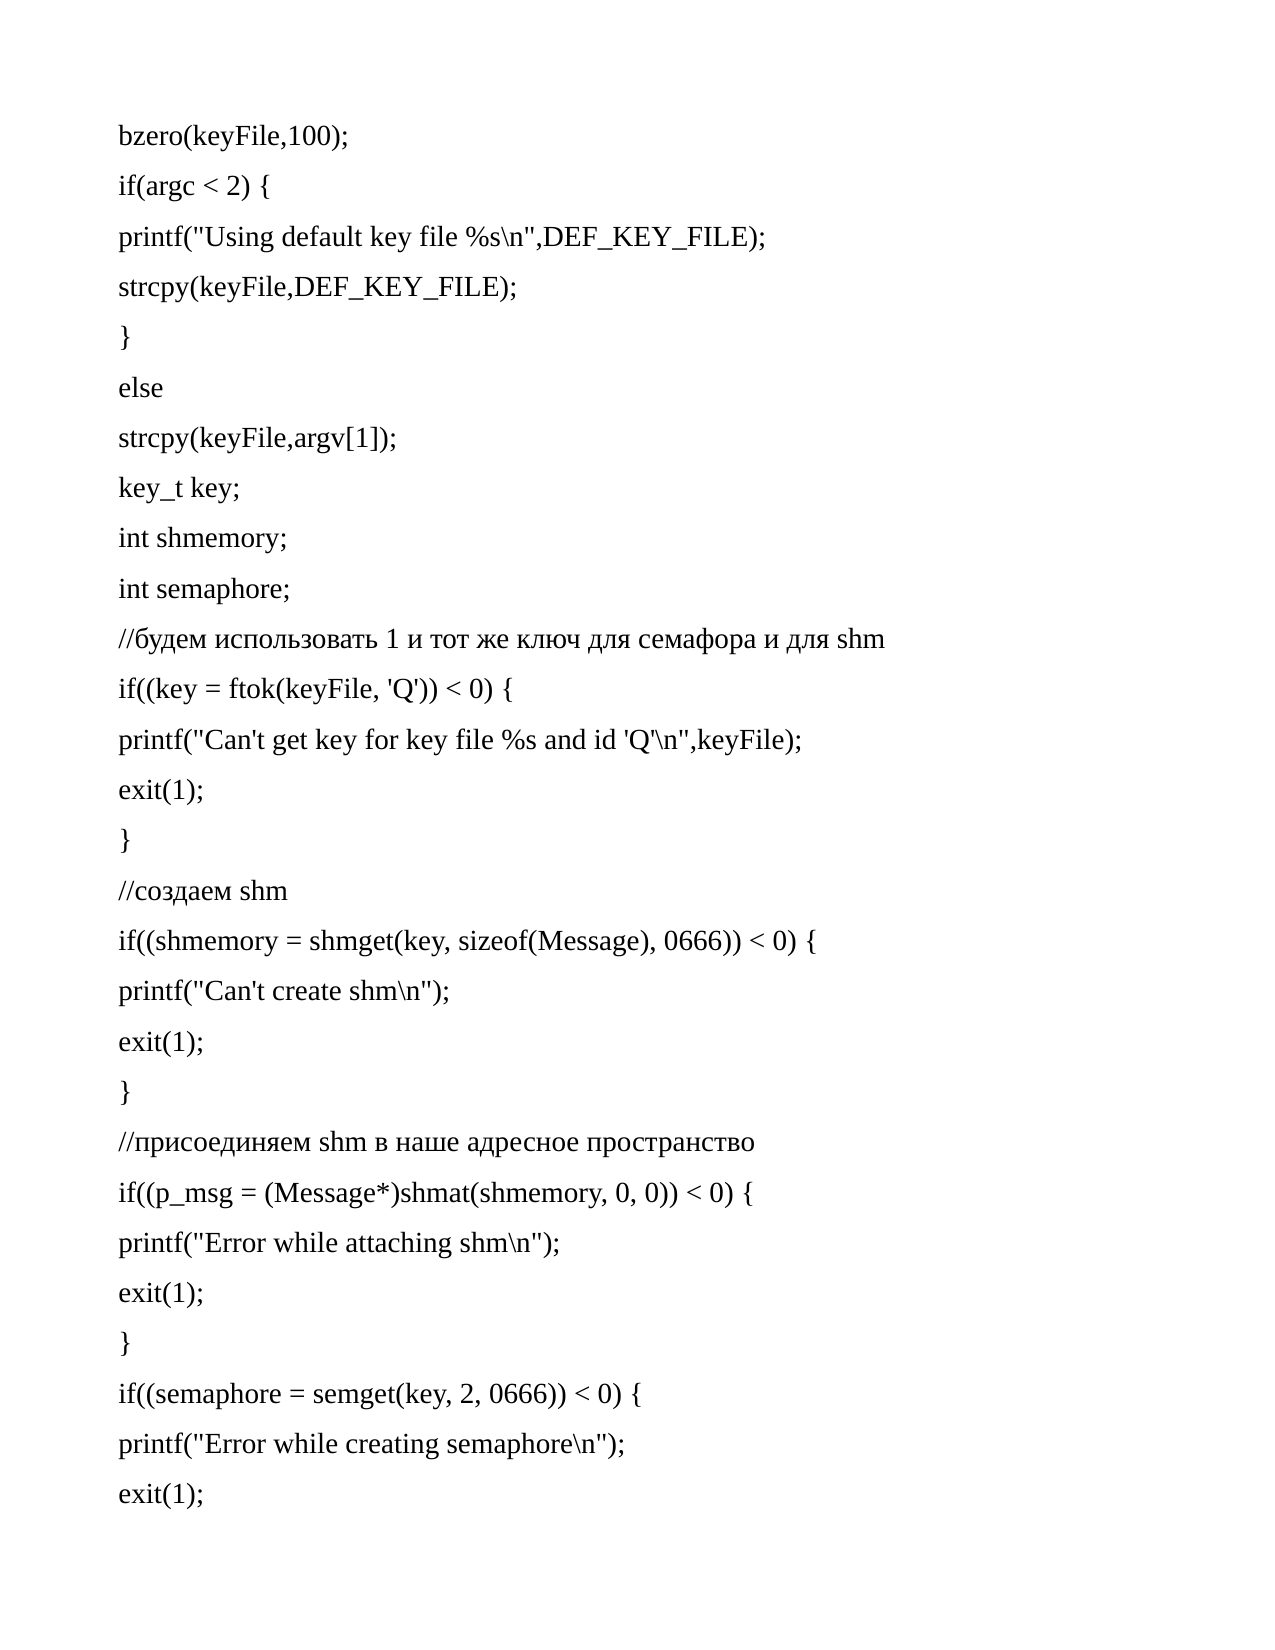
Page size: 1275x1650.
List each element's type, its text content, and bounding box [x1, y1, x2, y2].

text exit(1); [118, 1275, 1157, 1309]
text strcpy(keyFile,DEF_KEY_FILE); [118, 269, 1157, 303]
text int semaphore; [118, 571, 1157, 604]
text } [118, 1074, 1157, 1108]
text //будем использовать 1 и тот же ключ для семафора и для shm [118, 621, 1157, 655]
text int shmemory; [118, 521, 1157, 554]
text if(argc < 2) { [118, 168, 1157, 202]
text printf("Can't get key for key file %s and id 'Q'\n",keyFile); [118, 722, 1157, 755]
text printf("Using default key file %s\n",DEF_KEY_FILE); [118, 219, 1157, 252]
text printf("Error while attaching shm\n"); [118, 1225, 1157, 1258]
text else [118, 370, 1157, 403]
text exit(1); [118, 1024, 1157, 1057]
text printf("Can't create shm\n"); [118, 973, 1157, 1007]
text if((key = ftok(keyFile, 'Q')) < 0) { [118, 672, 1157, 705]
text exit(1); [118, 772, 1157, 806]
text if((semaphore = semget(key, 2, 0666)) < 0) { [118, 1376, 1157, 1409]
text //присоединяем shm в наше адресное пространство [118, 1124, 1157, 1158]
text } [118, 1326, 1157, 1359]
text strcpy(keyFile,argv[1]); [118, 420, 1157, 453]
text printf("Error while creating semaphore\n"); [118, 1426, 1157, 1460]
text key_t key; [118, 470, 1157, 504]
text //создаем shm [118, 873, 1157, 906]
text if((shmemory = shmget(key, sizeof(Message), 0666)) < 0) { [118, 923, 1157, 957]
text exit(1); [118, 1477, 1157, 1510]
text } [118, 822, 1157, 856]
text } [118, 319, 1157, 353]
text bzero(keyFile,100); [118, 118, 1157, 152]
text if((p_msg = (Message*)shmat(shmemory, 0, 0)) < 0) { [118, 1175, 1157, 1208]
